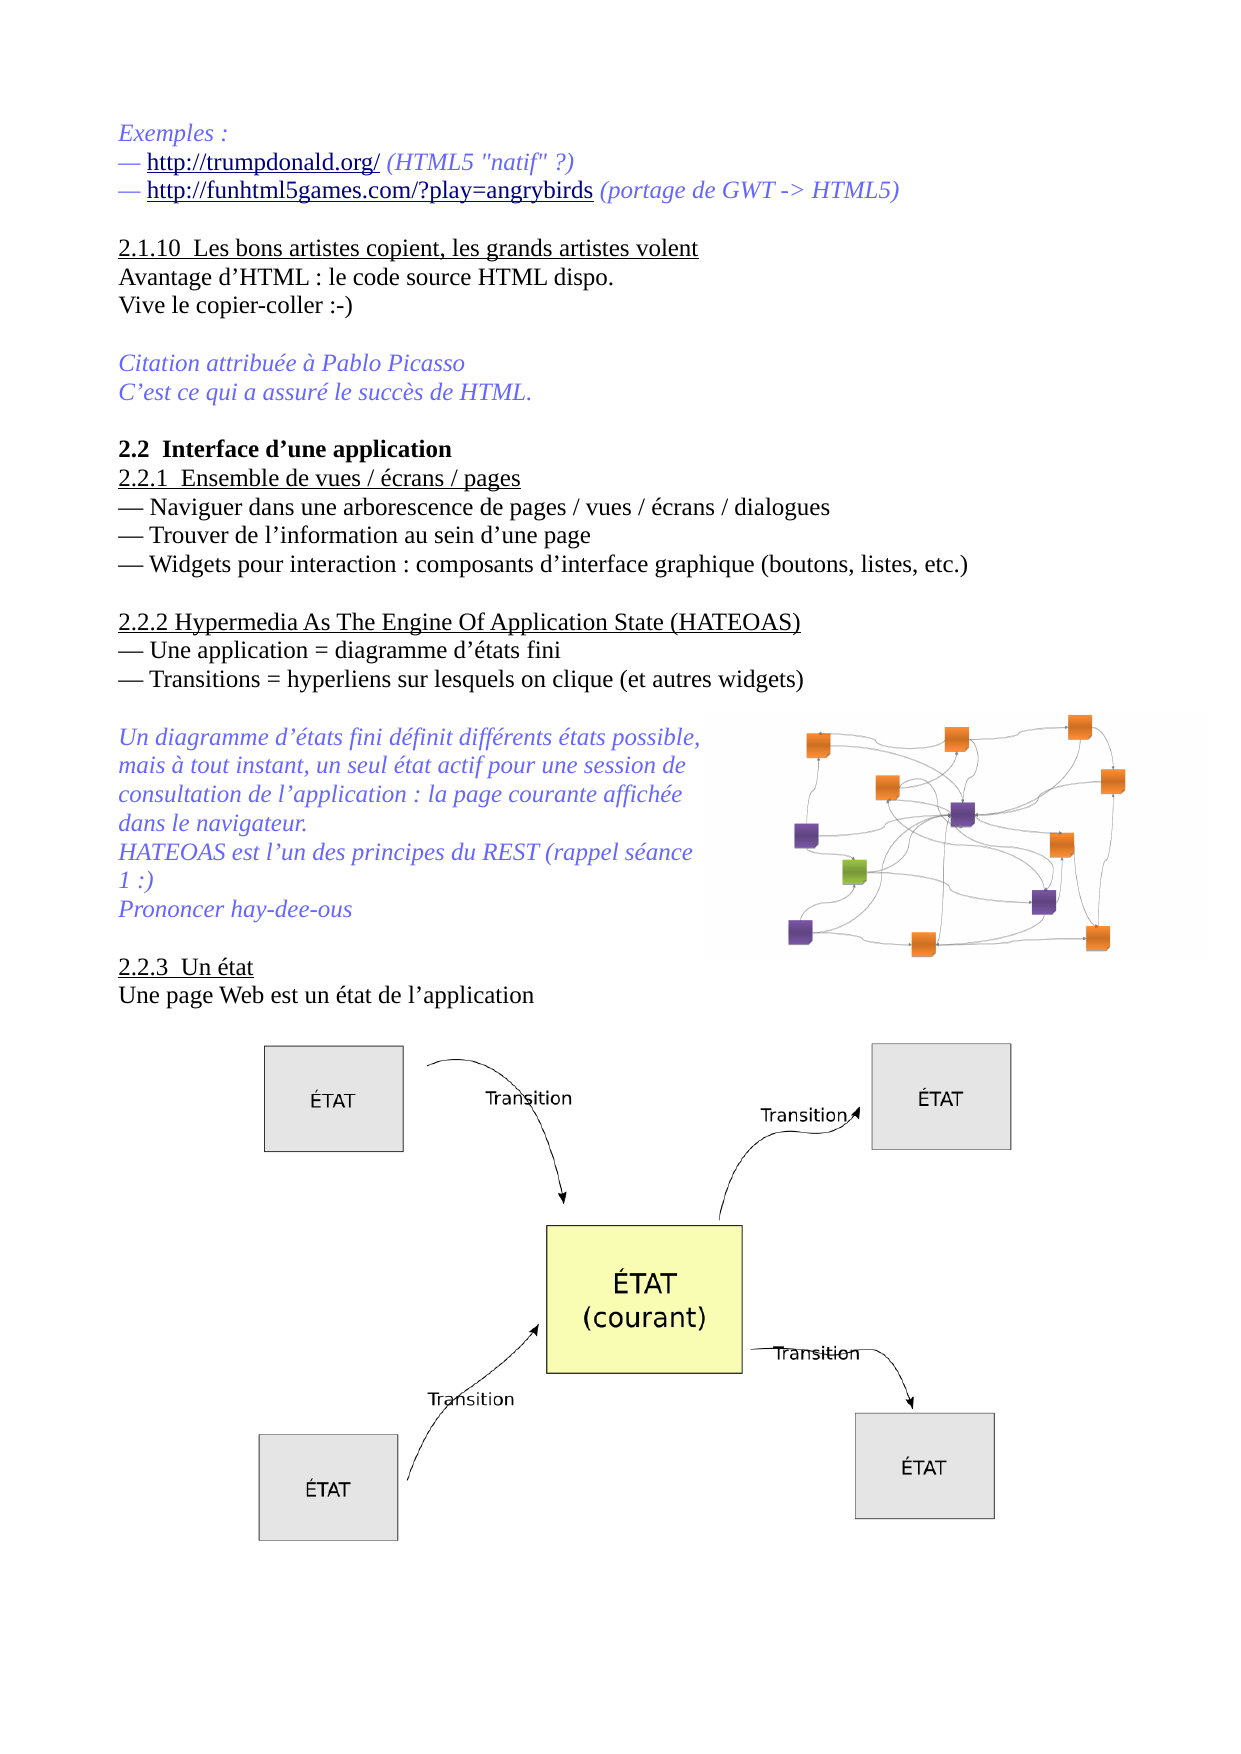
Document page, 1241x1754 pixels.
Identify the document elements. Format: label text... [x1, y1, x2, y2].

text — Widgets pour interaction : composants d’interface graphique (boutons, listes, etc.) [118, 549, 1122, 578]
text — Une application = diagramme d’états fini [118, 636, 1122, 664]
text 2.1.10 Les bons artistes copient, les grands artistes volent [118, 233, 1122, 262]
text HATEOAS est l’un des principes du REST (rappel séance 1 :) [118, 837, 703, 894]
text Un diagramme d’états fini définit différents états possible, mais à tout instant, un seul état actif pour une session de consultation de l’application : la page courante affichée dans le navigateur. [118, 722, 703, 837]
text 2.2.1 Ensemble de vues / écrans / pages [118, 463, 1122, 492]
text Une page Web est un état de l’application [118, 981, 1122, 1009]
text Prononcer hay-dee-ous [118, 894, 703, 923]
text — Trouver de l’information au sein d’une page [118, 521, 1122, 549]
picture [163, 1009, 1077, 1558]
picture [703, 712, 1209, 959]
text Exemples : [118, 118, 1122, 147]
text 2.2 Interface d’une application [118, 434, 1122, 463]
text 2.2.2 Hypermedia As The Engine Of Application State (HATEOAS) [118, 607, 1122, 636]
text — http://funhtml5games.com/?play=angrybirds (portage de GWT -> HTML5) [118, 176, 1122, 204]
text Avantage d’HTML : le code source HTML dispo. [118, 262, 1122, 291]
text Vive le copier-coller :-) [118, 291, 1122, 319]
text — Naviguer dans une arborescence de pages / vues / écrans / dialogues [118, 492, 1122, 521]
text — Transitions = hyperliens sur lesquels on clique (et autres widgets) [118, 664, 1122, 693]
text C’est ce qui a assuré le succès de HTML. [118, 377, 1122, 406]
text 2.2.3 Un état [118, 952, 1122, 981]
text — http://trumpdonald.org/ (HTML5 "natif" ?) [118, 147, 1122, 176]
text Citation attribuée à Pablo Picasso [118, 348, 1122, 377]
